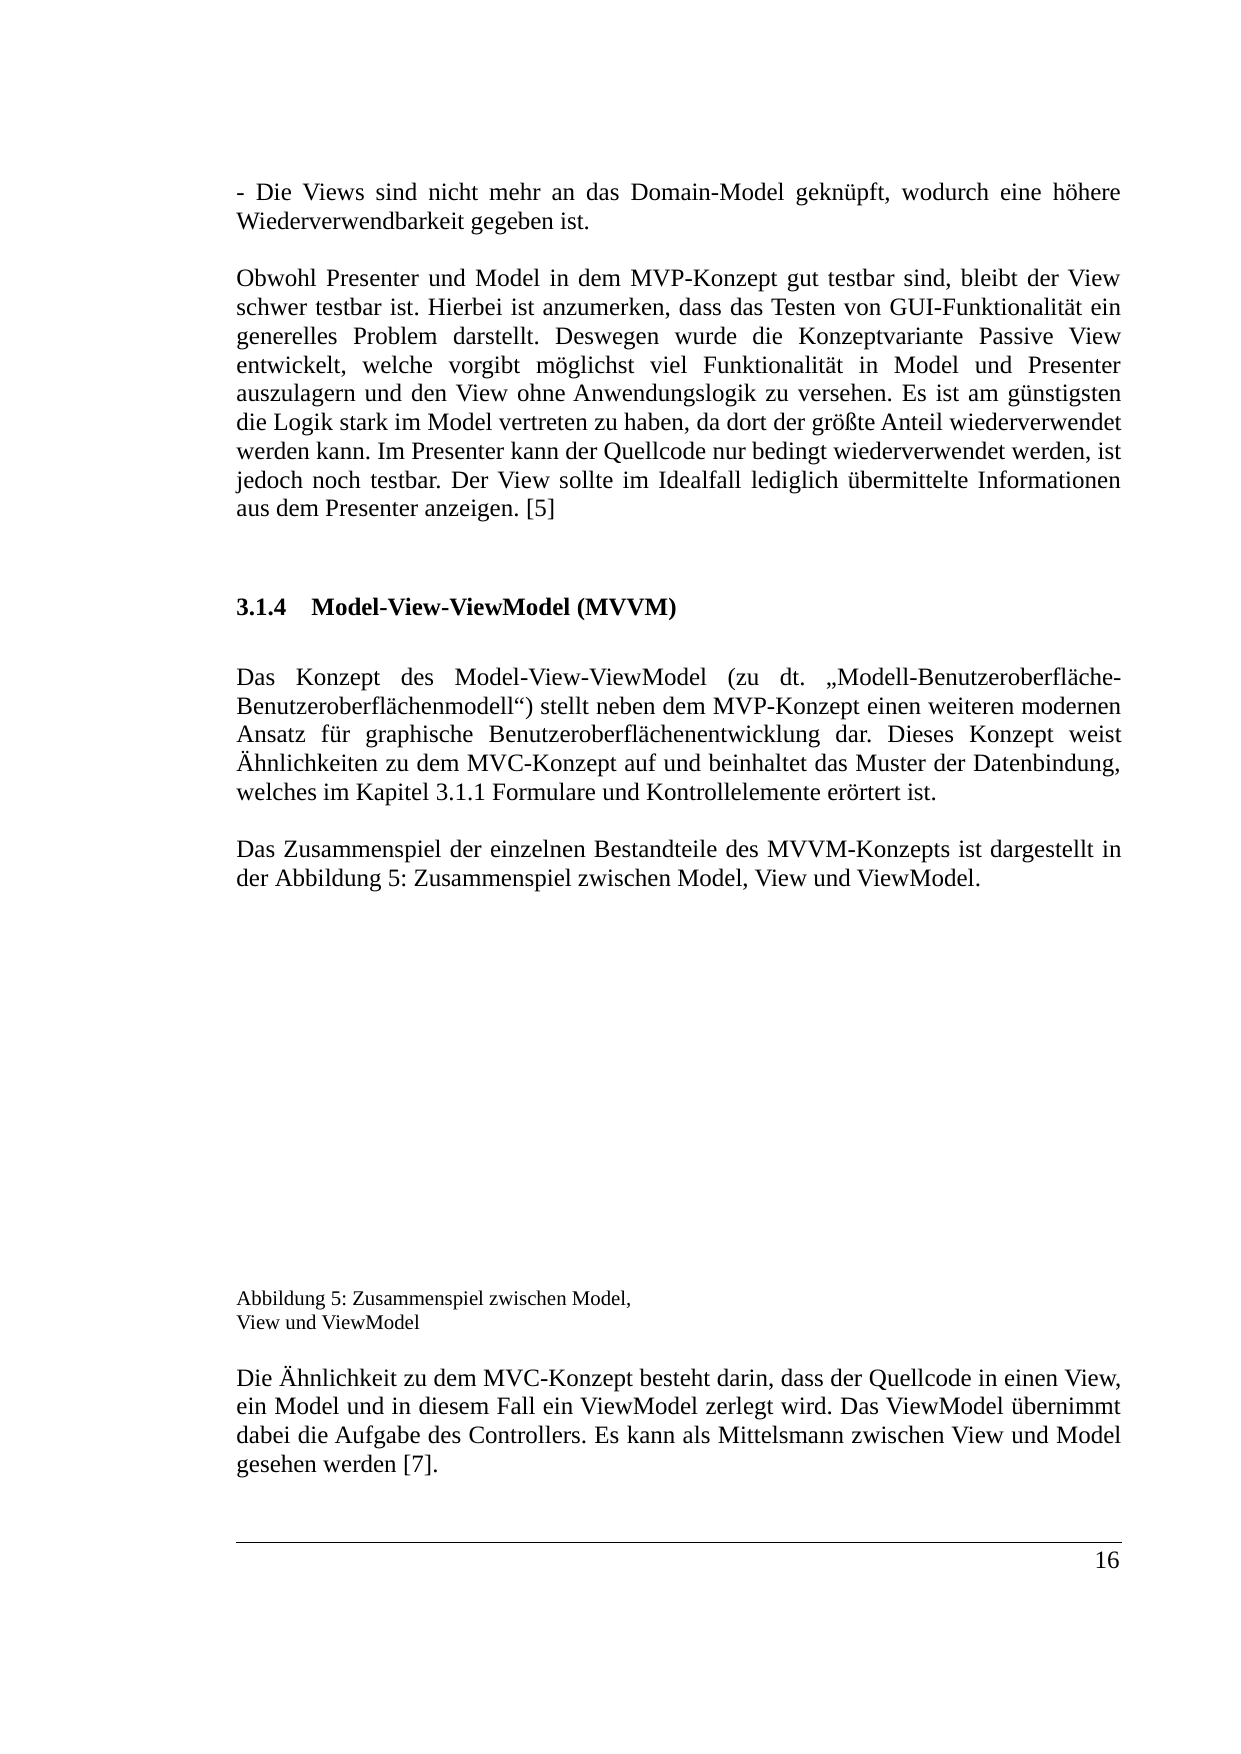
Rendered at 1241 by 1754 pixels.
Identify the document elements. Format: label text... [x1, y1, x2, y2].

text Das Konzept des Model-View-ViewModel (zu dt. „Modell-Benutzeroberfläche-Benutzeroberflächenmodell“) stellt neben dem MVP-Konzept einen weiteren modernen Ansatz für graphische Benutzeroberflächenentwicklung dar. Dieses Konzept weist Ähnlichkeiten zu dem MVC-Konzept auf und beinhaltet das Muster der Datenbindung, welches im Kapitel 3.1.1 Formulare und Kontrollelemente erörtert ist. [236, 662, 1122, 806]
text - Die Views sind nicht mehr an das Domain-Model geknüpft, wodurch eine höhere Wiederverwendbarkeit gegeben ist. [236, 177, 1122, 235]
text Obwohl Presenter und Model in dem MVP-Konzept gut testbar sind, bleibt der View schwer testbar ist. Hierbei ist anzumerken, dass das Testen von GUI-Funktionalität ein generelles Problem darstellt. Deswegen wurde die Konzeptvariante Passive View entwickelt, welche vorgibt möglichst viel Funktionalität in Model und Presenter auszulagern und den View ohne Anwendungslogik zu versehen. Es ist am günstigsten die Logik stark im Model vertreten zu haben, da dort der größte Anteil wiederverwendet werden kann. Im Presenter kann der Quellcode nur bedingt wiederverwendet werden, ist jedoch noch testbar. Der View sollte im Idealfall lediglich übermittelte Informationen aus dem Presenter anzeigen. [5] [236, 263, 1122, 522]
subtitle Model-View-ViewModel (MVVM) [236, 592, 1122, 621]
text Das Zusammenspiel der einzelnen Bestandteile des MVVM-Konzepts ist dargestellt in der Abbildung 5: Zusammenspiel zwischen Model, View und ViewModel. [236, 834, 1122, 892]
text Abbildung 5: Zusammenspiel zwischen Model, View und ViewModel [236, 933, 668, 1334]
text Die Ähnlichkeit zu dem MVC-Konzept besteht darin, dass der Quellcode in einen View, ein Model und in diesem Fall ein ViewModel zerlegt wird. Das ViewModel übernimmt dabei die Aufgabe des Controllers. Es kann als Mittelsmann zwischen View und Model gesehen werden [7]. [236, 1363, 1122, 1478]
